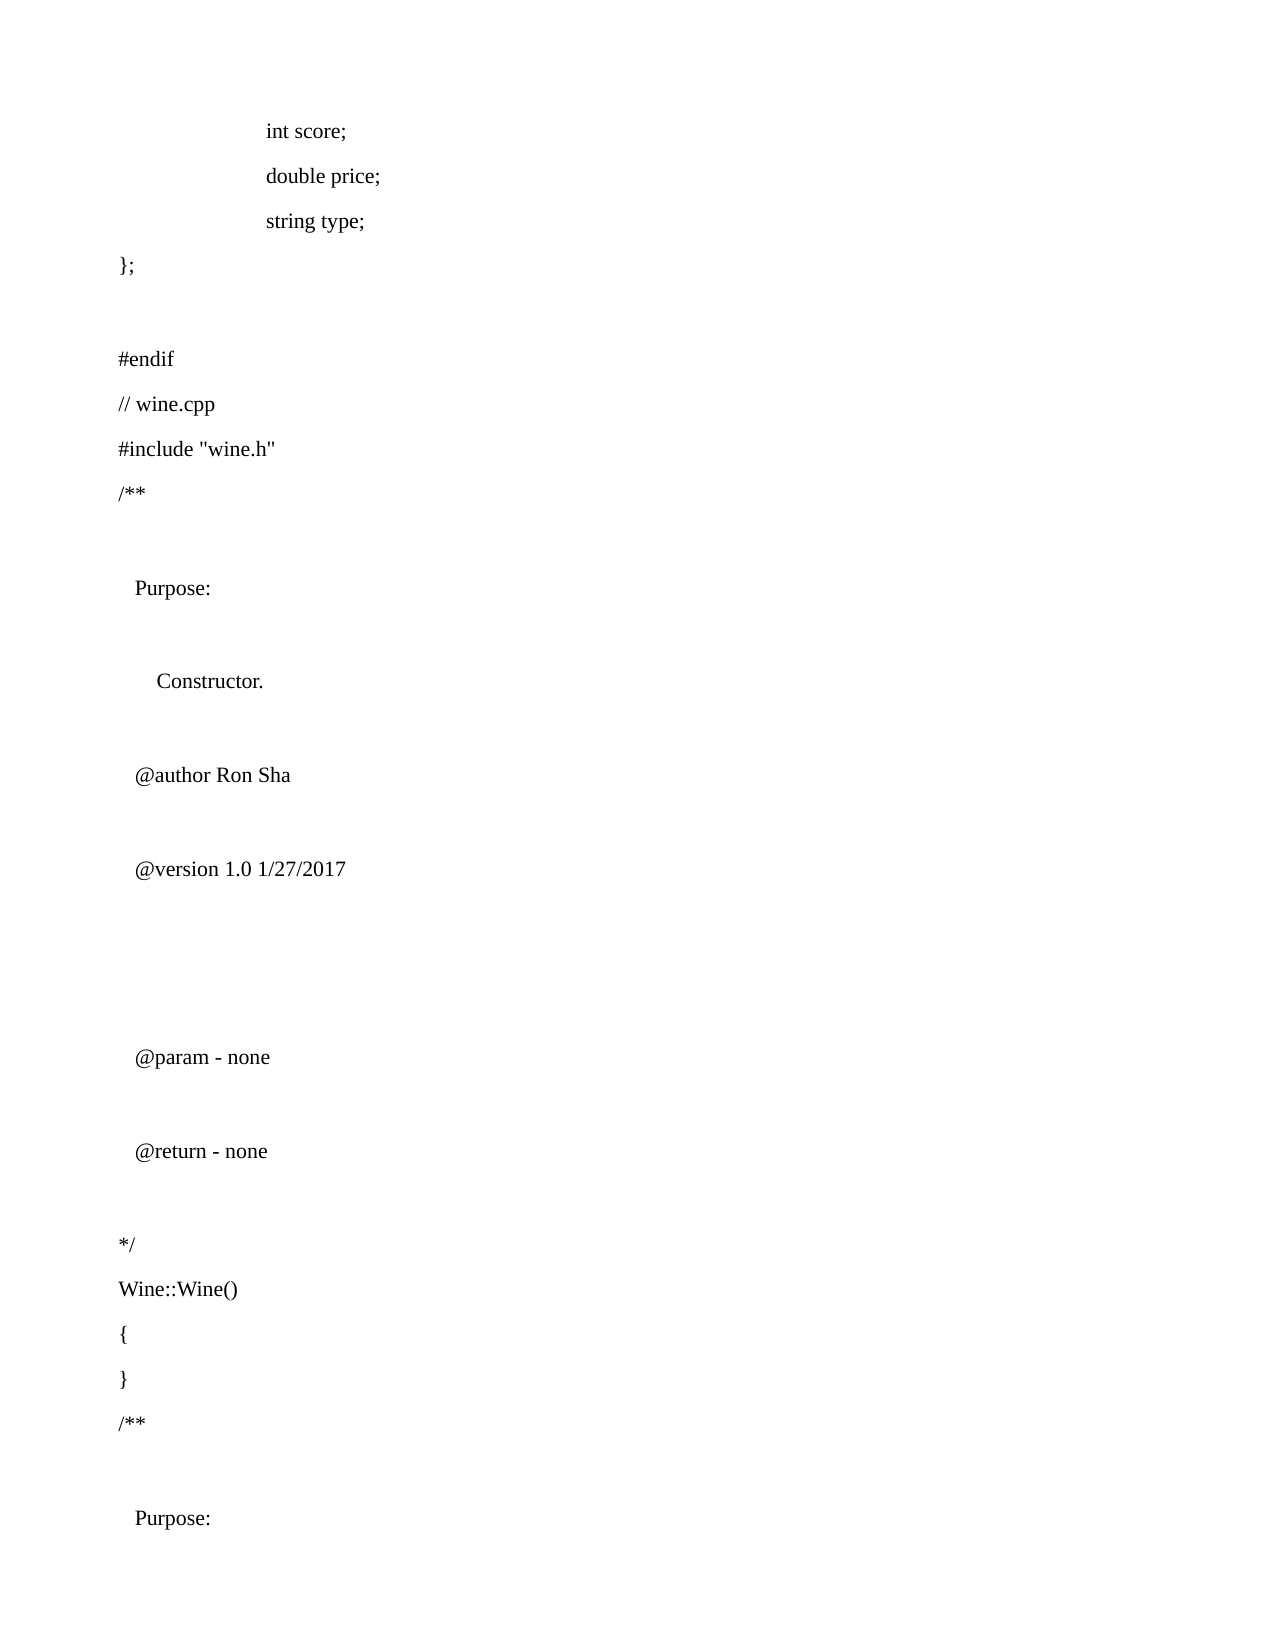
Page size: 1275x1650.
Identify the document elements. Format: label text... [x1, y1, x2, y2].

text }; [118, 252, 1157, 278]
text Constructor. [118, 668, 1157, 694]
text @author Ron Sha [118, 762, 1157, 787]
text } [118, 1366, 1157, 1391]
text Wine::Wine() [118, 1276, 1157, 1302]
text @version 1.0 1/27/2017 [118, 856, 1157, 881]
text string type; [118, 208, 1157, 233]
text { [118, 1321, 1157, 1346]
text // wine.cpp [118, 391, 1157, 416]
text double price; [118, 163, 1157, 188]
text int score; [118, 118, 1157, 143]
text /** [118, 481, 1157, 506]
text Purpose: [118, 574, 1157, 600]
text Purpose: [118, 1504, 1157, 1530]
text */ [118, 1232, 1157, 1257]
text @param - none [118, 1044, 1157, 1069]
text /** [118, 1411, 1157, 1436]
text #include "wine.h" [118, 436, 1157, 461]
text #endif [118, 346, 1157, 372]
text @return - none [118, 1138, 1157, 1163]
